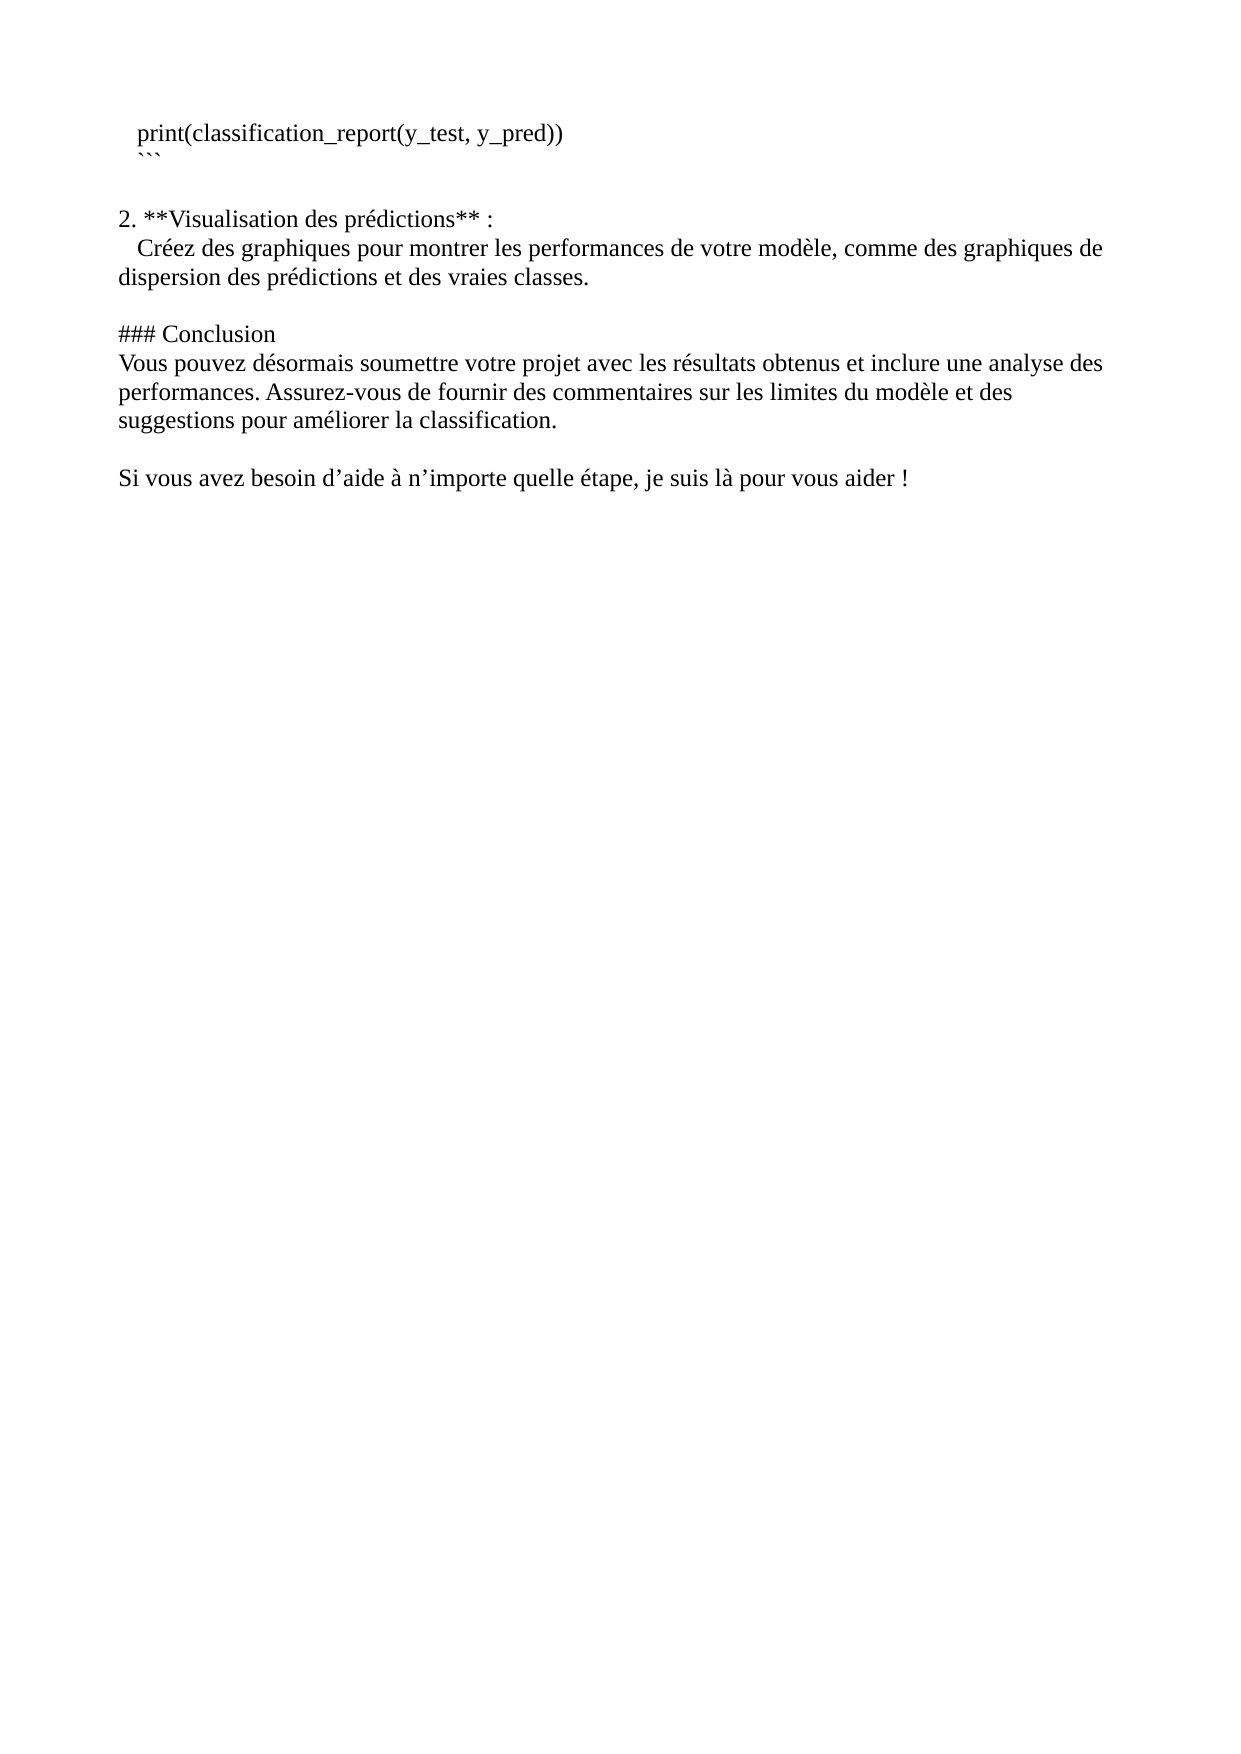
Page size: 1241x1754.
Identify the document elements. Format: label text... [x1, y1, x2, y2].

text Créez des graphiques pour montrer les performances de votre modèle, comme des graphiques de dispersion des prédictions et des vraies classes. [118, 233, 1122, 291]
text 2. **Visualisation des prédictions** : [118, 204, 1122, 233]
text ``` [118, 147, 1122, 176]
text print(classification_report(y_test, y_pred)) [118, 118, 1122, 147]
text Vous pouvez désormais soumettre votre projet avec les résultats obtenus et inclure une analyse des performances. Assurez-vous de fournir des commentaires sur les limites du modèle et des suggestions pour améliorer la classification. [118, 348, 1122, 434]
text ### Conclusion [118, 319, 1122, 348]
text Si vous avez besoin d’aide à n’importe quelle étape, je suis là pour vous aider ! [118, 463, 1122, 492]
